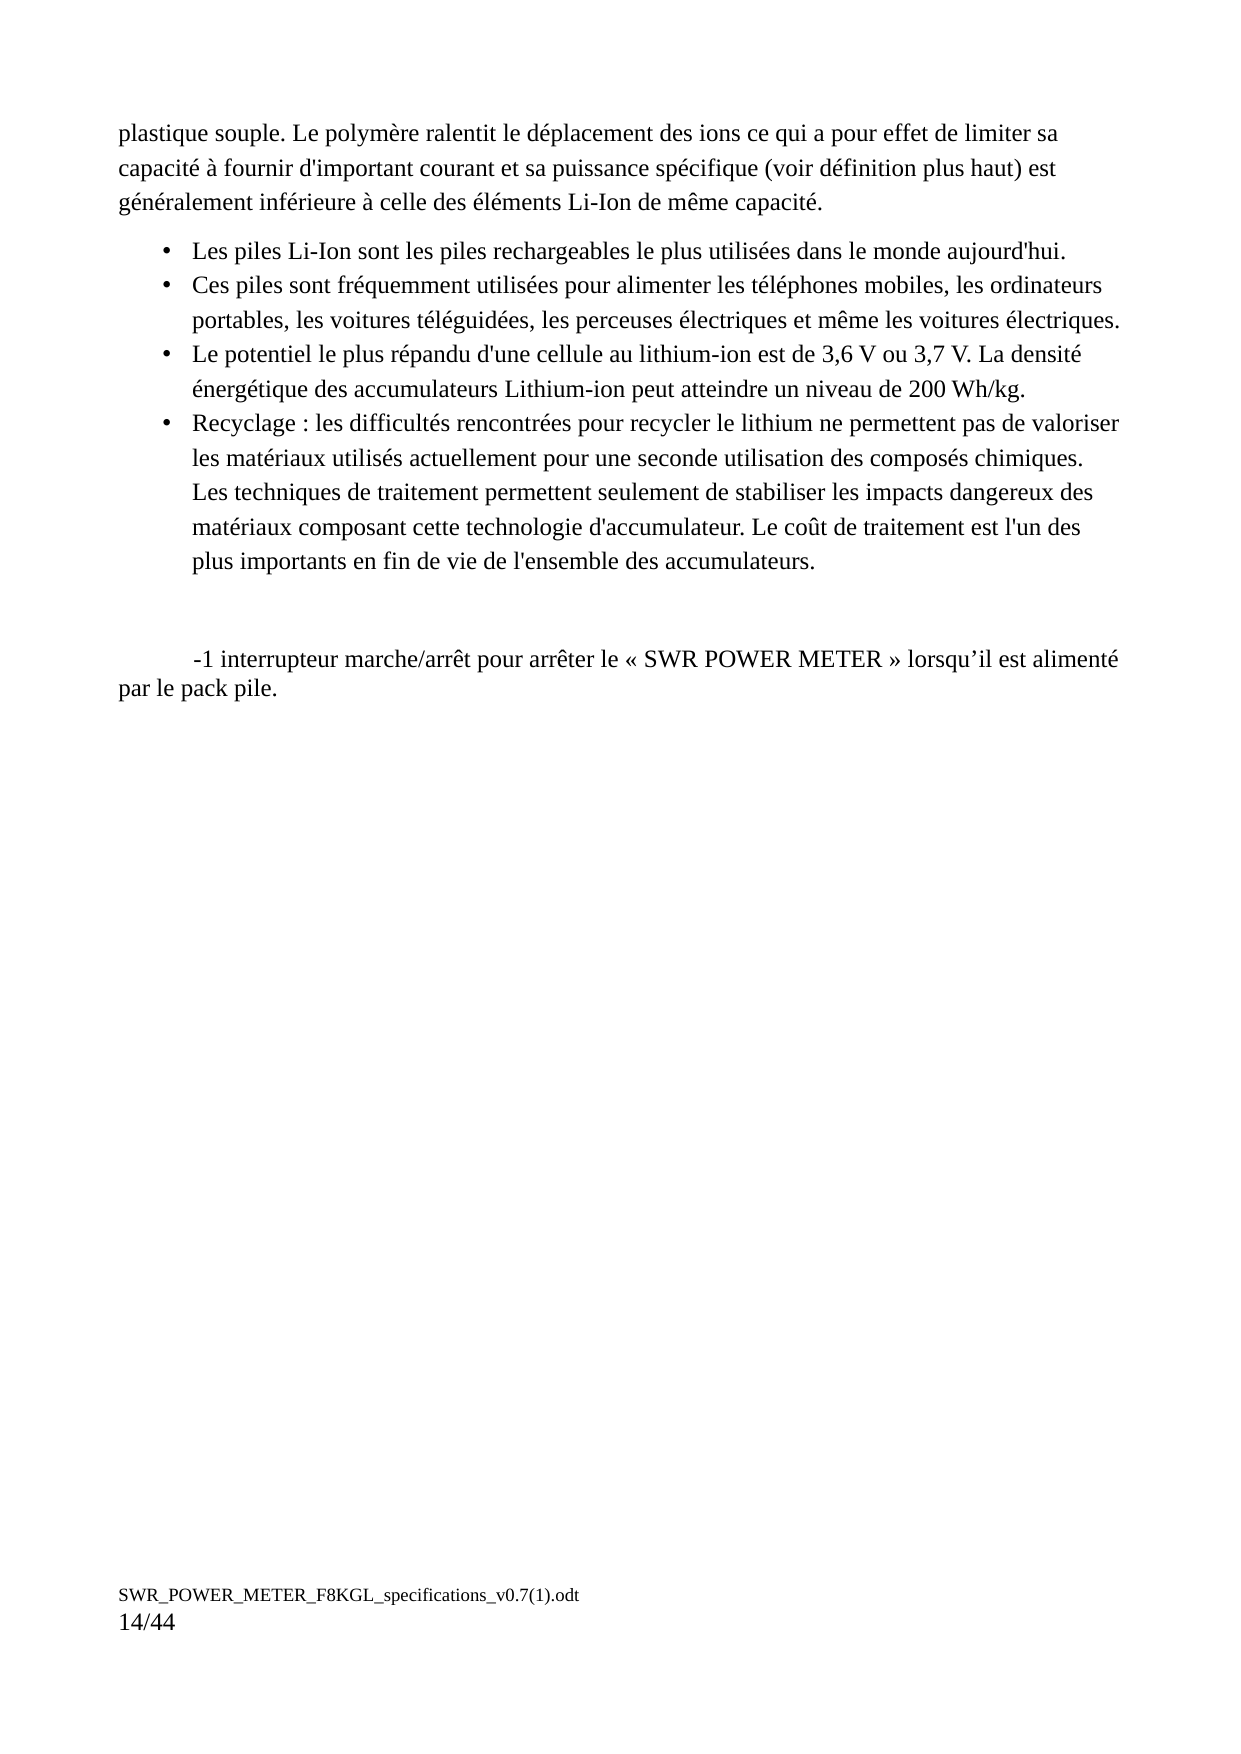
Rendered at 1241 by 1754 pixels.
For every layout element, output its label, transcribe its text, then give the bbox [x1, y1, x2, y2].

text plastique souple. Le polymère ralentit le déplacement des ions ce qui a pour effet de limiter sa capacité à fournir d'important courant et sa puissance spécifique (voir définition plus haut) est généralement inférieure à celle des éléments Li-Ion de même capacité. [118, 118, 1122, 216]
list Recyclage : les difficultés rencontrées pour recycler le lithium ne permettent pas de valoriser les matériaux utilisés actuellement pour une seconde utilisation des composés chimiques. Les techniques de traitement permettent seulement de stabiliser les impacts dangereux des matériaux composant cette technologie d'accumulateur. Le coût de traitement est l'un des plus importants en fin de vie de l'ensemble des accumulateurs. [162, 408, 1122, 575]
list Ces piles sont fréquemment utilisées pour alimenter les téléphones mobiles, les ordinateurs portables, les voitures téléguidées, les perceuses électriques et même les voitures électriques. [162, 271, 1122, 334]
text -1 interrupteur marche/arrêt pour arrêter le « SWR POWER METER » lorsqu’il est alimenté par le pack pile. [118, 644, 1122, 702]
list Le potentiel le plus répandu d'une cellule au lithium-ion est de 3,6 V ou 3,7 V. La densité énergétique des accumulateurs Lithium-ion peut atteindre un niveau de 200 Wh/kg. [162, 339, 1122, 403]
list Les piles Li-Ion sont les piles rechargeables le plus utilisées dans le monde aujourd'hui. [162, 236, 1122, 265]
